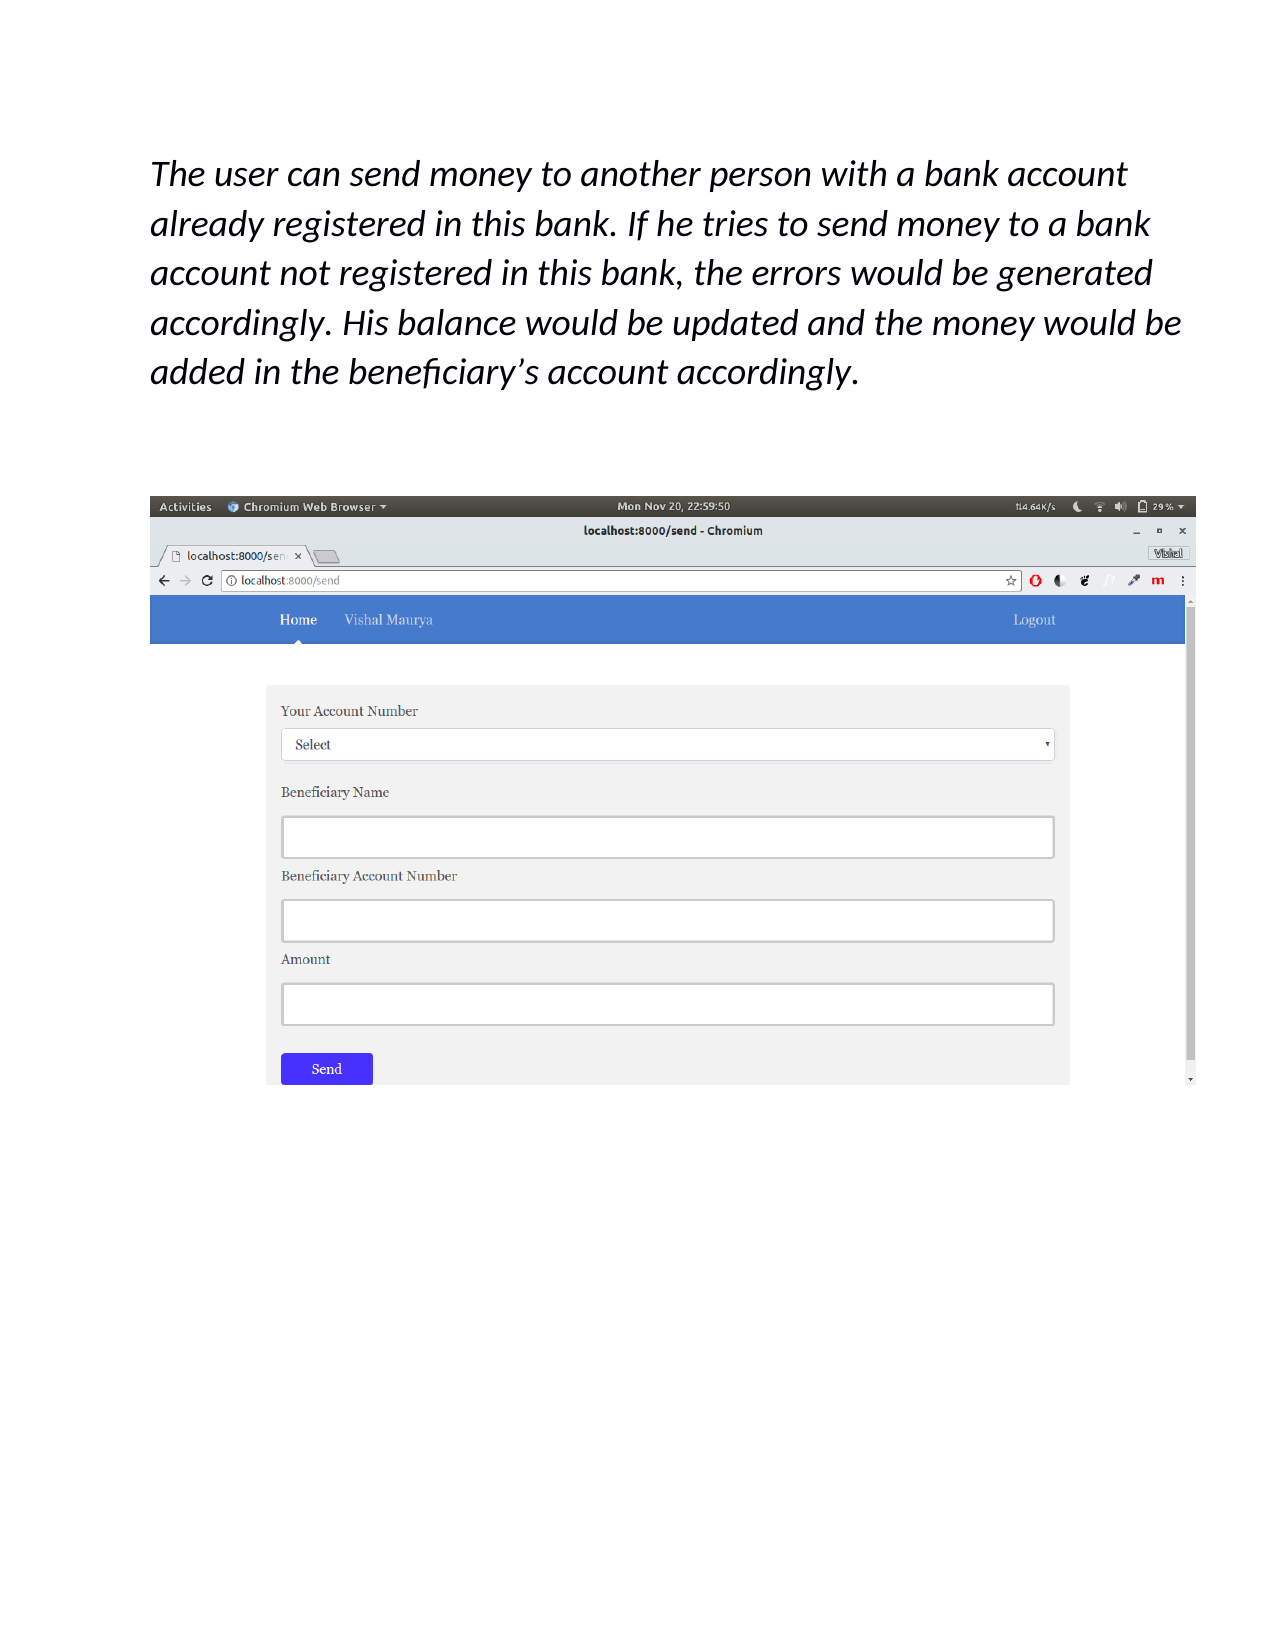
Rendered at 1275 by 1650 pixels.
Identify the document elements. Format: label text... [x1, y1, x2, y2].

picture [150, 496, 1196, 1085]
text The user can send money to another person with a bank account already registered in this bank. If he tries to send money to a bank account not registered in this bank, the errors would be generated accordingly. His balance would be updated and the money would be added in the beneficiary’s account accordingly. [150, 150, 1196, 394]
